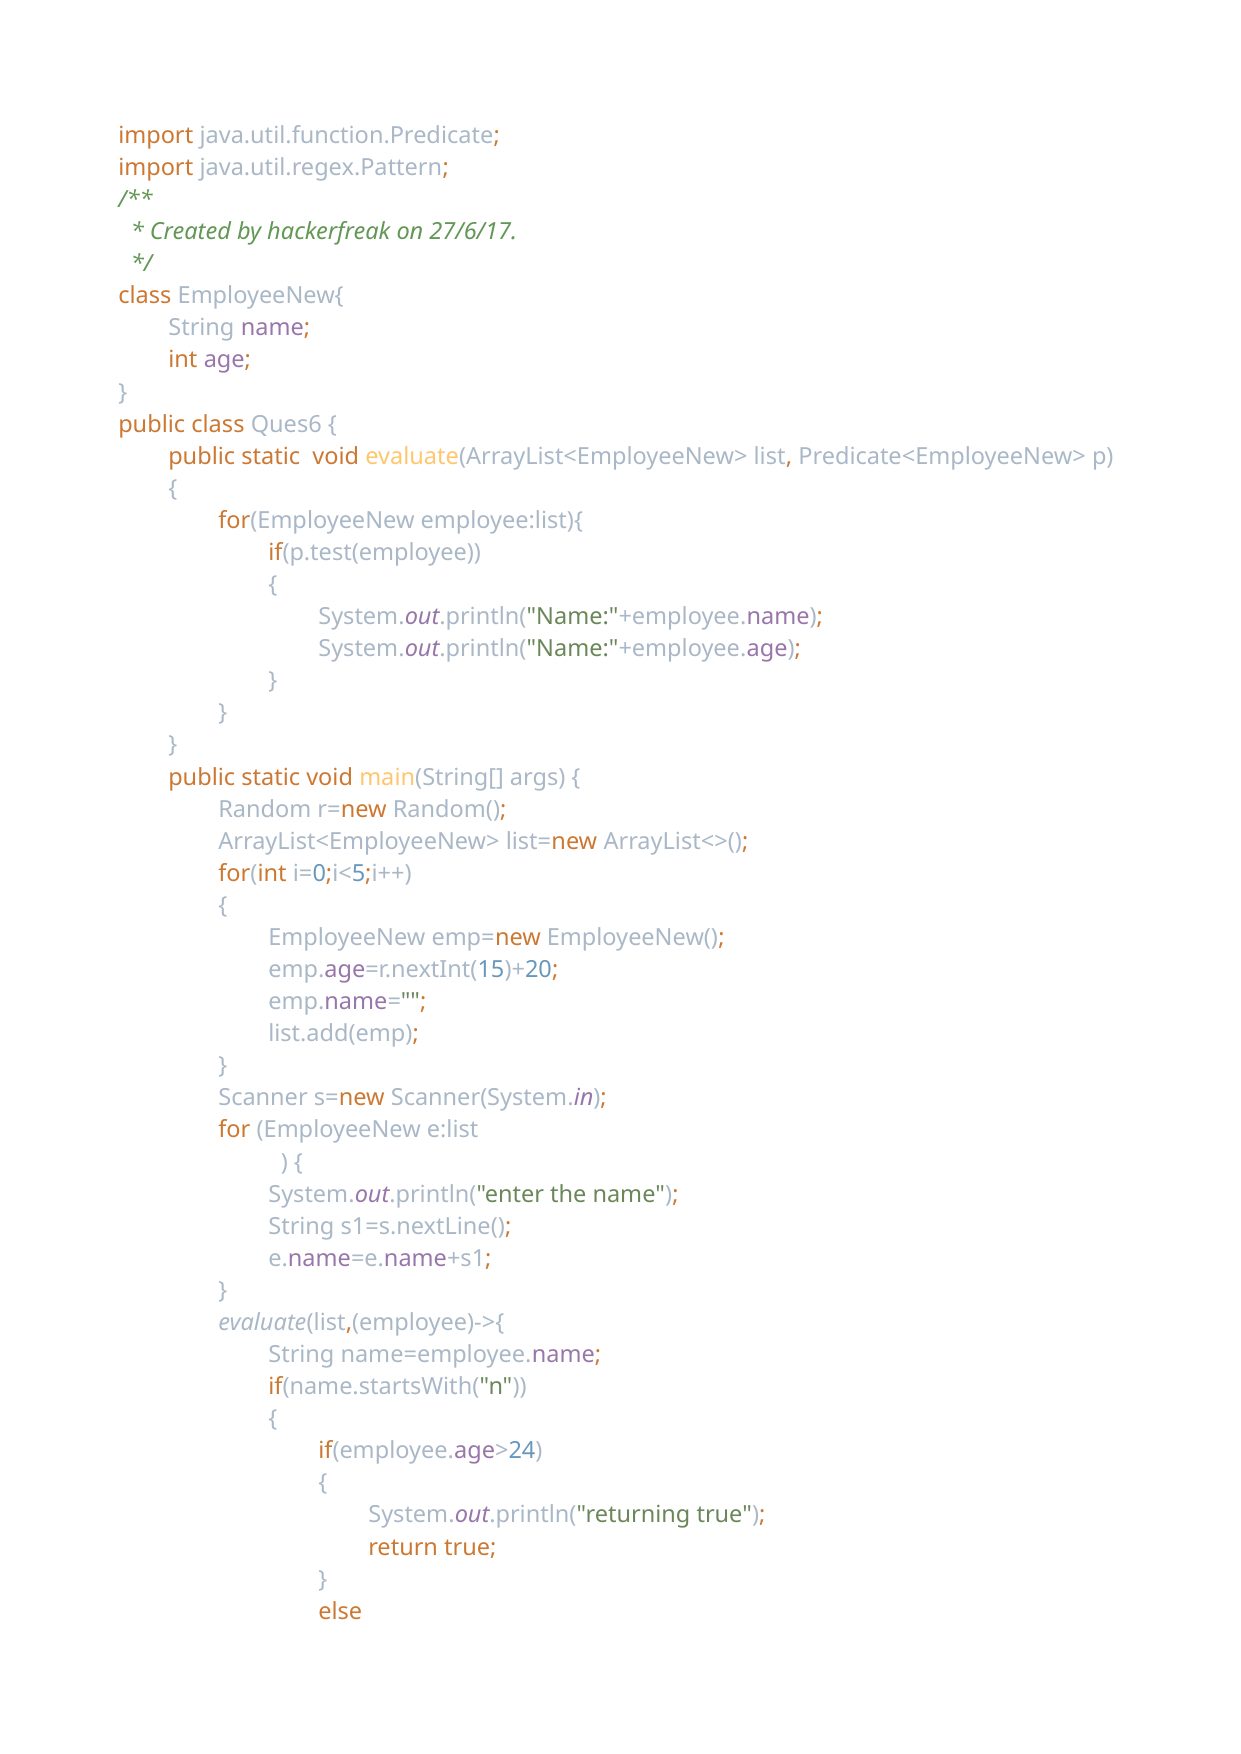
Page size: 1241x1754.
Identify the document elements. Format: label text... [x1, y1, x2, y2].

text /** [118, 182, 1122, 214]
text { [118, 1401, 1122, 1433]
text ArrayList<EmployeeNew> list=new ArrayList<>(); [118, 824, 1122, 856]
text import java.util.function.Predicate; [118, 118, 1122, 150]
text class EmployeeNew{ [118, 278, 1122, 311]
text String name=employee.name; [118, 1337, 1122, 1369]
text e.name=e.name+s1; [118, 1241, 1122, 1273]
text EmployeeNew emp=new EmployeeNew(); [118, 920, 1122, 952]
text System.out.println("returning true"); [118, 1498, 1122, 1530]
text if(name.startsWith("n")) [118, 1369, 1122, 1401]
text * Created by hackerfreak on 27/6/17. [118, 214, 1122, 246]
text if(employee.age>24) [118, 1433, 1122, 1466]
text import java.util.regex.Pattern; [118, 150, 1122, 182]
text { [118, 471, 1122, 503]
text int age; [118, 343, 1122, 375]
text System.out.println("enter the name"); [118, 1177, 1122, 1209]
text for(EmployeeNew employee:list){ [118, 503, 1122, 535]
text System.out.println("Name:"+employee.name); [118, 599, 1122, 631]
text public class Ques6 { [118, 407, 1122, 439]
text list.add(emp); [118, 1016, 1122, 1048]
text String name; [118, 311, 1122, 343]
text System.out.println("Name:"+employee.age); [118, 631, 1122, 663]
text } [118, 663, 1122, 696]
text ) { [118, 1145, 1122, 1177]
text for(int i=0;i<5;i++) [118, 856, 1122, 888]
text public static void evaluate(ArrayList<EmployeeNew> list, Predicate<EmployeeNew> p) [118, 439, 1122, 471]
text for (EmployeeNew e:list [118, 1113, 1122, 1145]
text String s1=s.nextLine(); [118, 1209, 1122, 1241]
text { [118, 1466, 1122, 1498]
text { [118, 567, 1122, 599]
text } [118, 375, 1122, 407]
text return true; [118, 1530, 1122, 1562]
text Scanner s=new Scanner(System.in); [118, 1081, 1122, 1113]
text */ [118, 246, 1122, 278]
text public static void main(String[] args) { [118, 760, 1122, 792]
text } [118, 1048, 1122, 1081]
text emp.age=r.nextInt(15)+20; [118, 952, 1122, 984]
text Random r=new Random(); [118, 792, 1122, 824]
text if(p.test(employee)) [118, 535, 1122, 567]
text evaluate(list,(employee)->{ [118, 1305, 1122, 1337]
text } [118, 1273, 1122, 1305]
text } [118, 1562, 1122, 1594]
text { [118, 888, 1122, 920]
text } [118, 696, 1122, 728]
text else [118, 1594, 1122, 1626]
text } [118, 728, 1122, 760]
text emp.name=""; [118, 984, 1122, 1016]
